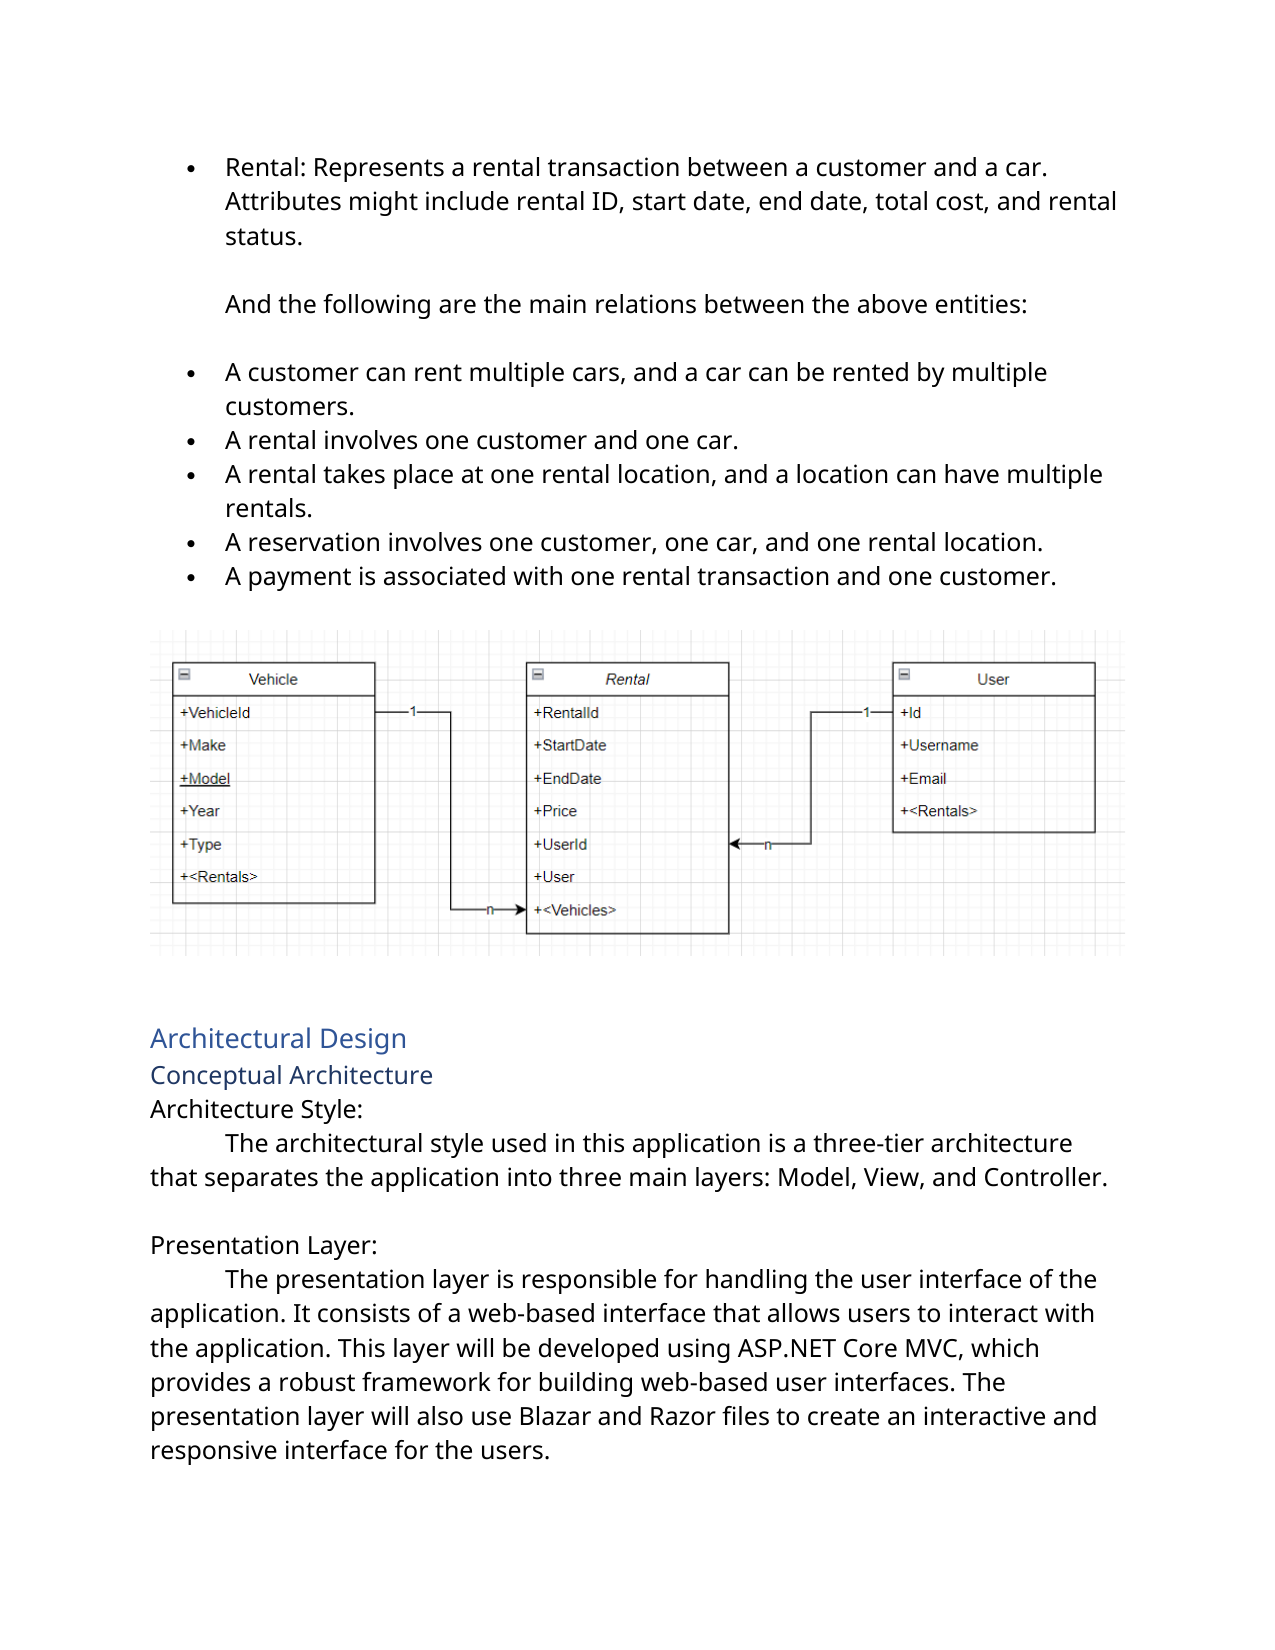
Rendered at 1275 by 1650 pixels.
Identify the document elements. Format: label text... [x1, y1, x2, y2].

text Presentation Layer: [150, 1228, 1125, 1262]
list A rental involves one customer and one car. [187, 422, 1125, 457]
text The presentation layer is responsible for handling the user interface of the application. It consists of a web-based interface that allows users to interact with the application. This layer will be developed using ASP.NET Core MVC, which provides a robust framework for building web-based user interfaces. The presentation layer will also use Blazar and Razor files to create an interactive and responsive interface for the users. [150, 1262, 1125, 1466]
text Conceptual Architecture [150, 1058, 1125, 1092]
subtitle Architectural Design [150, 1019, 1125, 1056]
list A customer can rent multiple cars, and a car can be rented by multiple customers. [187, 354, 1125, 422]
text And the following are the main relations between the above entities: [150, 286, 1125, 320]
list Rental: Represents a rental transaction between a customer and a car. Attributes might include rental ID, start date, end date, total cost, and rental status. [187, 150, 1125, 252]
text The architectural style used in this application is a three-tier architecture that separates the application into three main layers: Model, View, and Controller. [150, 1126, 1125, 1194]
list A payment is associated with one rental transaction and one customer. [187, 559, 1125, 593]
list A reservation involves one customer, one car, and one rental location. [187, 525, 1125, 559]
list A rental takes place at one rental location, and a location can have multiple rentals. [187, 457, 1125, 525]
text Architecture Style: [150, 1092, 1125, 1126]
